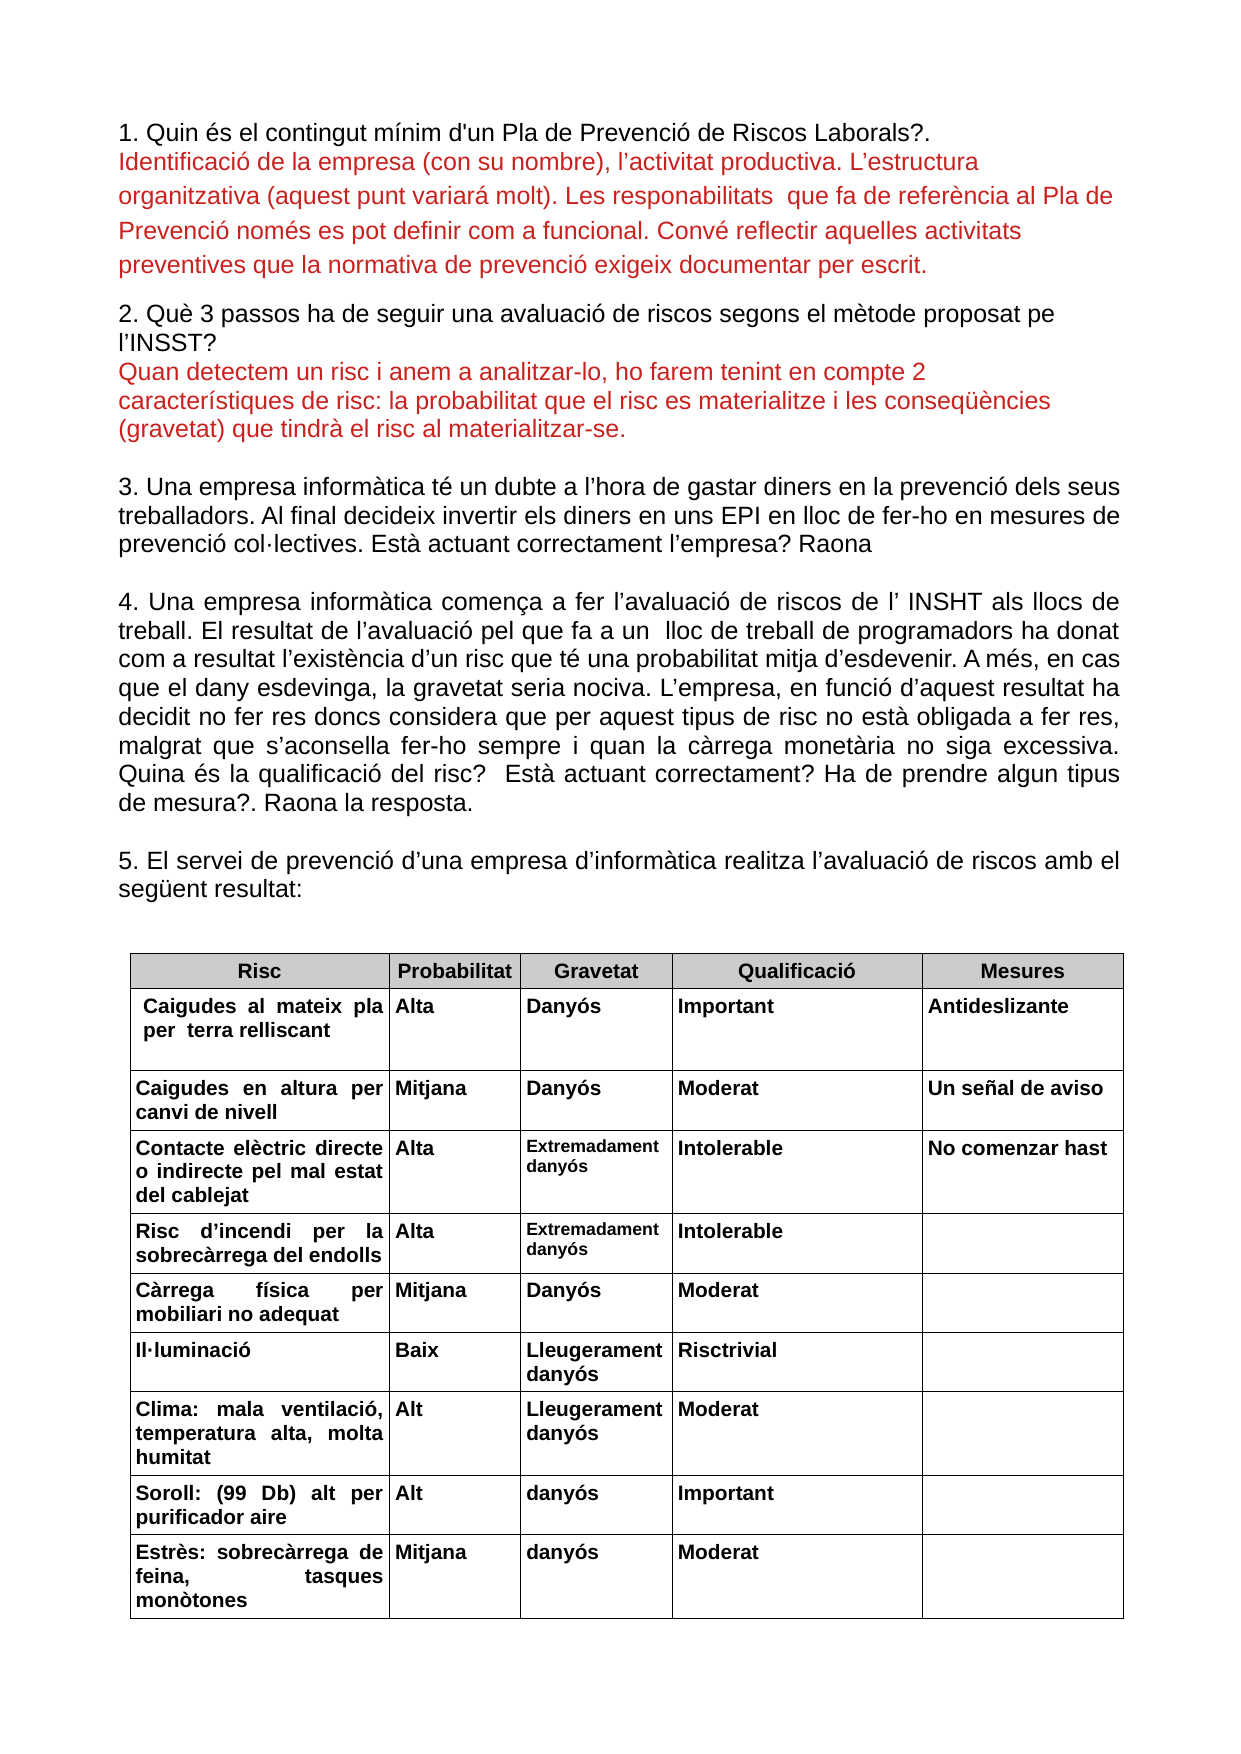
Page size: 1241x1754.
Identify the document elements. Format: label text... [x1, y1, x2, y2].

list 5. El servei de prevenció d’una empresa d’informàtica realitza l’avaluació de riscos amb el següent resultat: [118, 846, 1122, 903]
table_cell [923, 1274, 1123, 1332]
table_cell Antideslizante [923, 989, 1123, 1070]
table_cell Danyós [521, 989, 672, 1070]
list 4. Una empresa informàtica comença a fer l’avaluació de riscos de l’ INSHT als llocs de treball. El resultat de l’avaluació pel que fa a un lloc de treball de programadors ha donat com a resultat l’existència d’un risc que té una probabilitat mitja d’esdevenir. A més, en cas que el dany esdevinga, la gravetat seria nociva. L’empresa, en funció d’aquest resultat ha decidit no fer res doncs considera que per aquest tipus de risc no està obligada a fer res, malgrat que s’aconsella fer-ho sempre i quan la càrrega monetària no siga excessiva. Quina és la qualificació del risc? Està actuant correctament? Ha de prendre algun tipus de mesura?. Raona la resposta. [118, 587, 1122, 817]
table_cell Intolerable [673, 1131, 922, 1213]
table_cell Alta [390, 1214, 520, 1272]
table_cell Danyós [521, 1071, 672, 1129]
table_cell Alt [390, 1476, 520, 1534]
table_cell Soroll: (99 Db) alt per purificador aire [131, 1476, 389, 1534]
text Quan detectem un risc i anem a analitzar-lo, ho farem tenint en compte 2 [118, 357, 1122, 386]
text (gravetat) que tindrà el risc al materialitzar-se. [118, 414, 1122, 443]
table_cell Mitjana [390, 1071, 520, 1129]
table_cell Important [673, 989, 922, 1070]
table_cell [923, 1392, 1123, 1475]
table_cell [923, 1214, 1123, 1272]
table_cell Estrès: sobrecàrrega de feina, tasques monòtones [131, 1535, 389, 1618]
table_header Mesures [923, 954, 1123, 988]
table_cell No comenzar hast [923, 1131, 1123, 1213]
table_header Qualificació [673, 954, 922, 988]
table_cell Extremadament danyós [521, 1214, 672, 1272]
table_cell Alt [390, 1392, 520, 1475]
text característiques de risc: la probabilitat que el risc es materialitze i les conseqüències [118, 386, 1122, 414]
table_cell Alta [390, 1131, 520, 1213]
table_cell Moderat [673, 1392, 922, 1475]
table_cell Alta [390, 989, 520, 1070]
table_cell Mitjana [390, 1535, 520, 1618]
table_cell Extremadament danyós [521, 1131, 672, 1213]
table_cell Càrrega física per mobiliari no adequat [131, 1274, 389, 1332]
table_cell Baix [390, 1333, 520, 1391]
table_cell danyós [521, 1476, 672, 1534]
table_cell Moderat [673, 1274, 922, 1332]
table_cell Important [673, 1476, 922, 1534]
table_cell Un señal de aviso [923, 1071, 1123, 1129]
table_cell Contacte elèctric directe o indirecte pel mal estat del cablejat [131, 1131, 389, 1213]
table_cell [923, 1476, 1123, 1534]
table_cell Moderat [673, 1535, 922, 1618]
text Identificació de la empresa (con su nombre), l’activitat productiva. L’estructura organitzativa (aquest punt variará molt). Les responabilitats que fa de referència al Pla de Prevenció només es pot definir com a funcional. Convé reflectir aquelles activitats preventives que la normativa de prevenció exigeix documentar per escrit. [118, 147, 1122, 279]
table_cell Lleugerament danyós [521, 1333, 672, 1391]
table_cell Danyós [521, 1274, 672, 1332]
table_cell Caigudes al mateix pla per terra relliscant [131, 989, 389, 1070]
text 1. Quin és el contingut mínim d'un Pla de Prevenció de Riscos Laborals?. [118, 118, 1122, 147]
table_cell Risctrivial [673, 1333, 922, 1391]
table_cell Mitjana [390, 1274, 520, 1332]
table_header Gravetat [521, 954, 672, 988]
text 2. Què 3 passos ha de seguir una avaluació de riscos segons el mètode proposat pe l’INSST? [118, 299, 1122, 357]
table_cell danyós [521, 1535, 672, 1618]
table_cell Caigudes en altura per canvi de nivell [131, 1071, 389, 1129]
table_cell Il·luminació [131, 1333, 389, 1391]
table_cell Intolerable [673, 1214, 922, 1272]
table_cell Risc d’incendi per la sobrecàrrega del endolls [131, 1214, 389, 1272]
table_header Risc [131, 954, 389, 988]
table_cell Lleugerament danyós [521, 1392, 672, 1475]
list 3. Una empresa informàtica té un dubte a l’hora de gastar diners en la prevenció dels seus treballadors. Al final decideix invertir els diners en uns EPI en lloc de fer-ho en mesures de prevenció col·lectives. Està actuant correctament l’empresa? Raona [118, 472, 1122, 558]
table_cell Clima: mala ventilació, temperatura alta, molta humitat [131, 1392, 389, 1475]
table_header Probabilitat [390, 954, 520, 988]
table_cell [923, 1535, 1123, 1618]
table_cell [923, 1333, 1123, 1391]
table_cell Moderat [673, 1071, 922, 1129]
